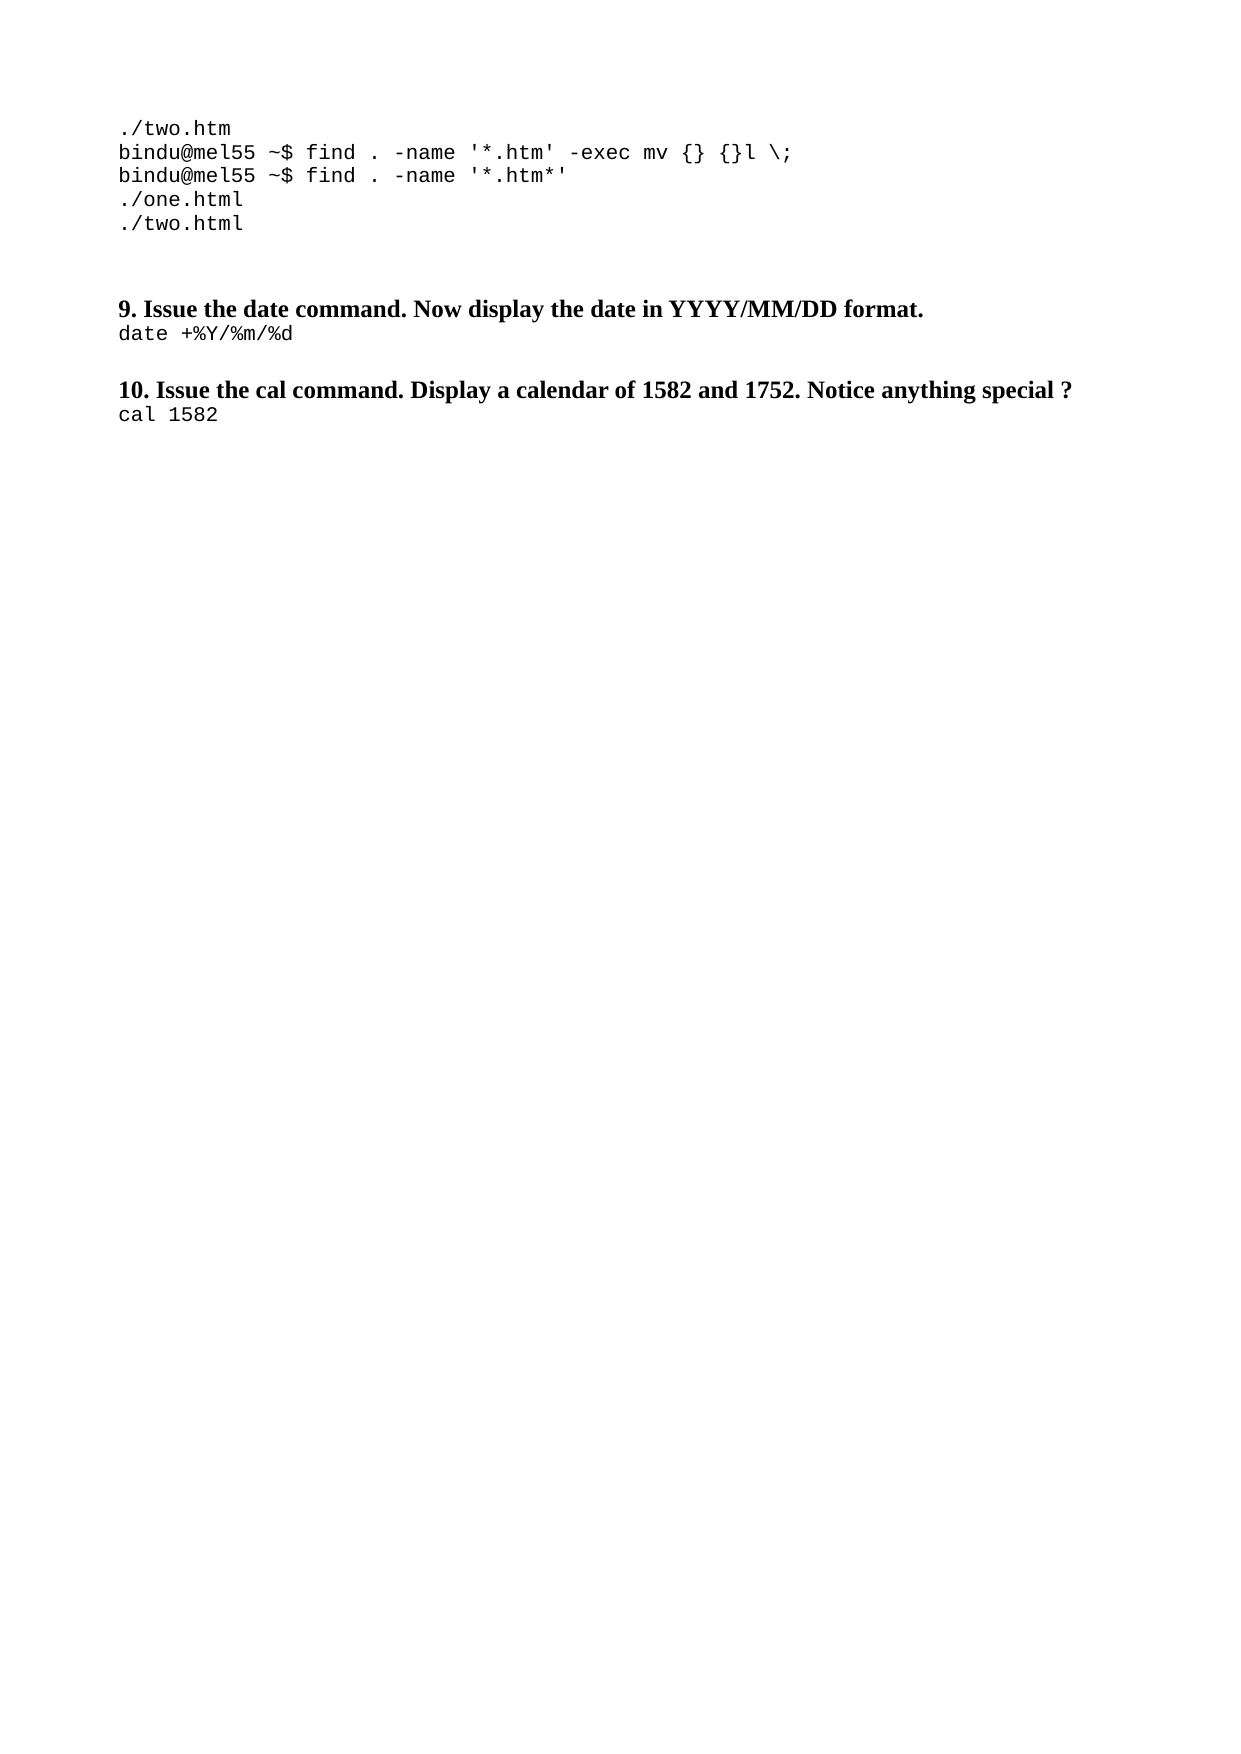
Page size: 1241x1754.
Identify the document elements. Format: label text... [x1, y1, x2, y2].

text ./two.html [118, 213, 1122, 236]
text bindu@mel55 ~$ find . -name '*.htm*' [118, 165, 1122, 189]
text ./two.htm [118, 118, 1122, 142]
text date +%Y/%m/%d [118, 323, 1122, 346]
text 9. Issue the date command. Now display the date in YYYY/MM/DD format. [118, 294, 1122, 323]
text ./one.html [118, 189, 1122, 213]
text bindu@mel55 ~$ find . -name '*.htm' -exec mv {} {}l \; [118, 142, 1122, 165]
text 10. Issue the cal command. Display a calendar of 1582 and 1752. Notice anything special ? [118, 375, 1122, 404]
text cal 1582 [118, 404, 1122, 427]
